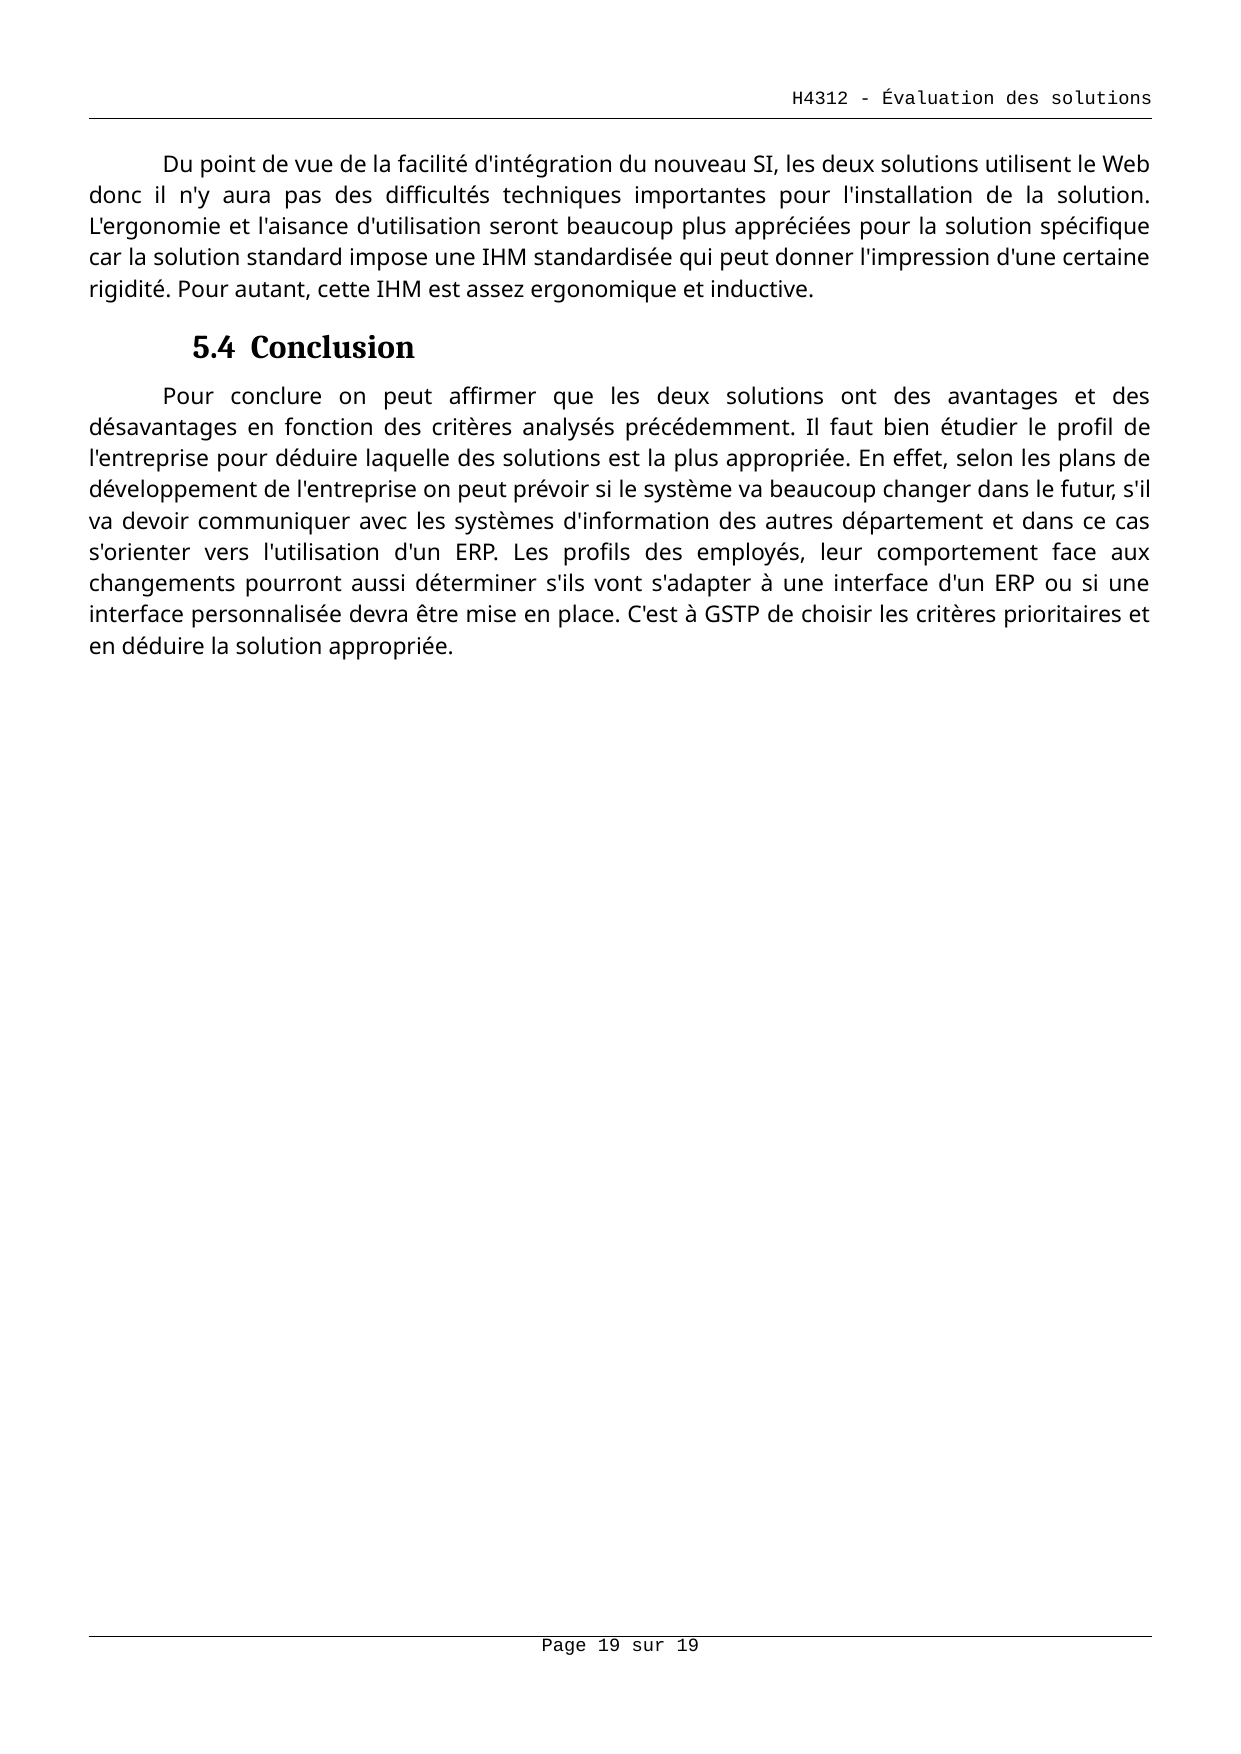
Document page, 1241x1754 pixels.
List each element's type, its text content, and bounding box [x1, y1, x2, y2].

text Du point de vue de la facilité d'intégration du nouveau SI, les deux solutions utilisent le Web donc il n'y aura pas des difficultés techniques importantes pour l'installation de la solution. L'ergonomie et l'aisance d'utilisation seront beaucoup plus appréciées pour la solution spécifique car la solution standard impose une IHM standardisée qui peut donner l'impression d'une certaine rigidité. Pour autant, cette IHM est assez ergonomique et inductive. [88, 147, 1152, 304]
text Pour conclure on peut affirmer que les deux solutions ont des avantages et des désavantages en fonction des critères analysés précédemment. Il faut bien étudier le profil de l'entreprise pour déduire laquelle des solutions est la plus appropriée. En effet, selon les plans de développement de l'entreprise on peut prévoir si le système va beaucoup changer dans le futur, s'il va devoir communiquer avec les systèmes d'information des autres département et dans ce cas s'orienter vers l'utilisation d'un ERP. Les profils des employés, leur comportement face aux changements pourront aussi déterminer s'ils vont s'adapter à une interface d'un ERP ou si une interface personnalisée devra être mise en place. C'est à GSTP de choisir les critères prioritaires et en déduire la solution appropriée. [88, 379, 1152, 661]
subtitle Conclusion [133, 329, 1152, 367]
